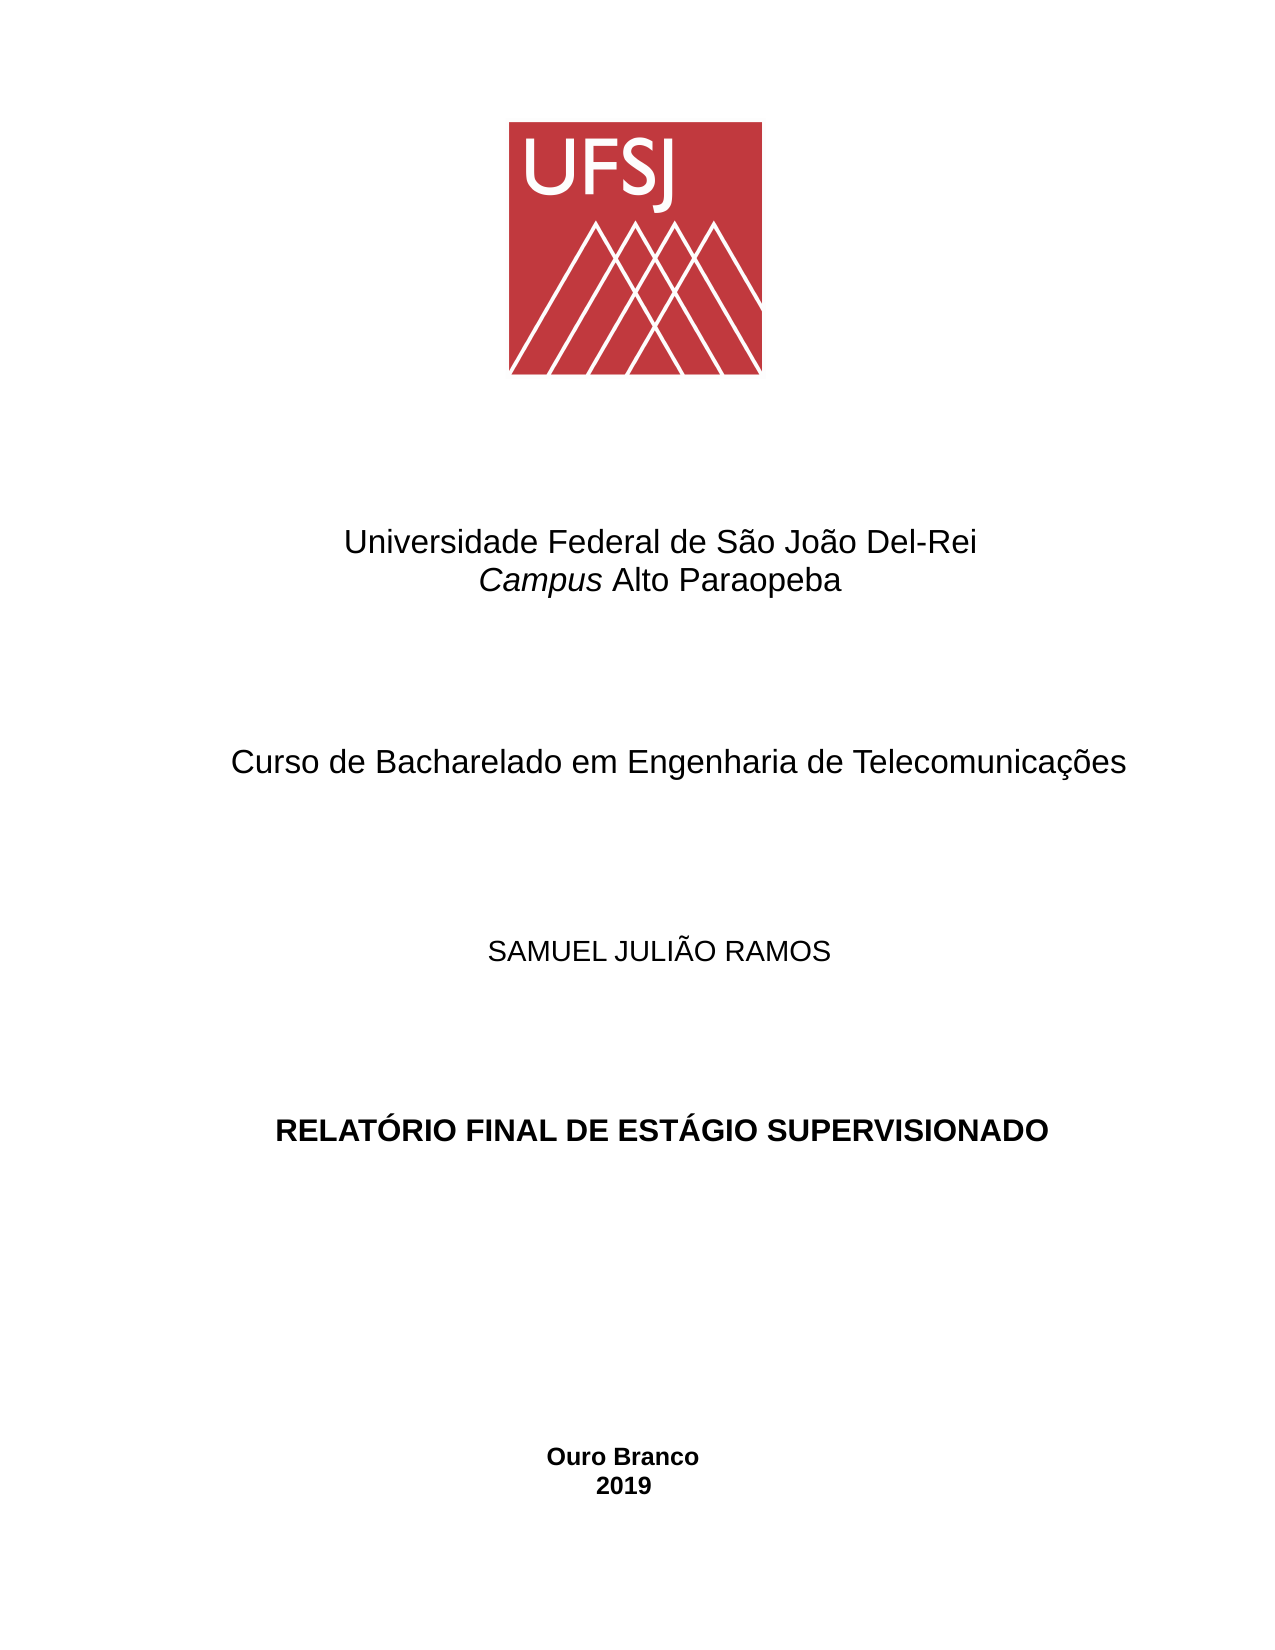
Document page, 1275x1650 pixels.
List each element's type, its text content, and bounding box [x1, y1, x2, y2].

text Universidade Federal de São João Del-Rei [118, 522, 1157, 560]
picture [505, 118, 766, 379]
text Ouro Branco [118, 1442, 1157, 1471]
text RELATÓRIO FINAL DE ESTÁGIO SUPERVISIONADO [118, 1112, 1157, 1147]
text Campus Alto Paraopeba [118, 560, 1157, 599]
text SAMUEL JULIÃO RAMOS [118, 934, 1157, 968]
text Curso de Bacharelado em Engenharia de Telecomunicações [118, 742, 1157, 781]
text 2019 [118, 1471, 1157, 1500]
